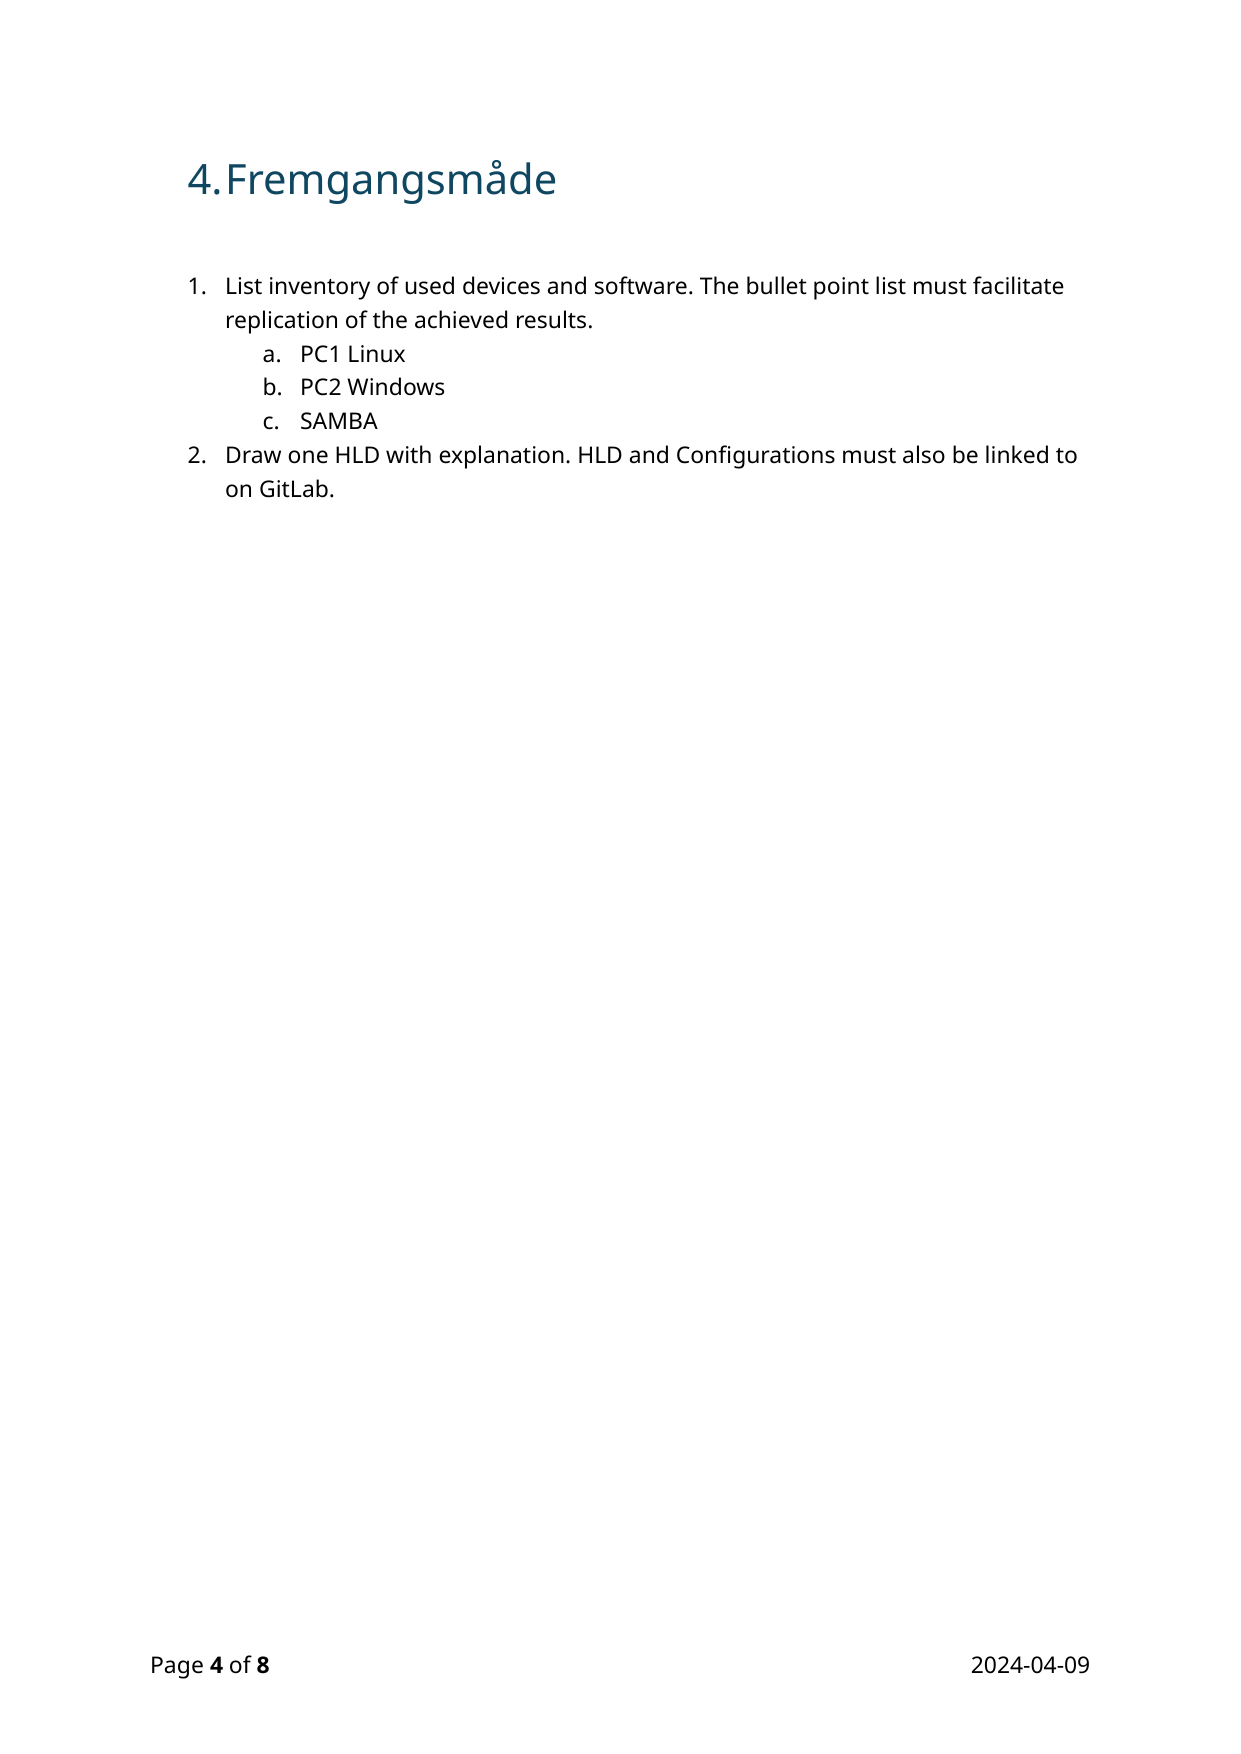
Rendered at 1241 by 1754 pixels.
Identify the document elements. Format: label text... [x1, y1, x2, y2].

subtitle Fremgangsmåde [187, 150, 1090, 207]
list PC2 Windows [262, 371, 1090, 402]
list Draw one HLD with explanation. HLD and Configurations must also be linked to on GitLab. [187, 439, 1090, 504]
list List inventory of used devices and software. The bullet point list must facilitate replication of the achieved results. [187, 270, 1090, 335]
list PC1 Linux [262, 337, 1090, 369]
list SAMBA [262, 405, 1090, 436]
